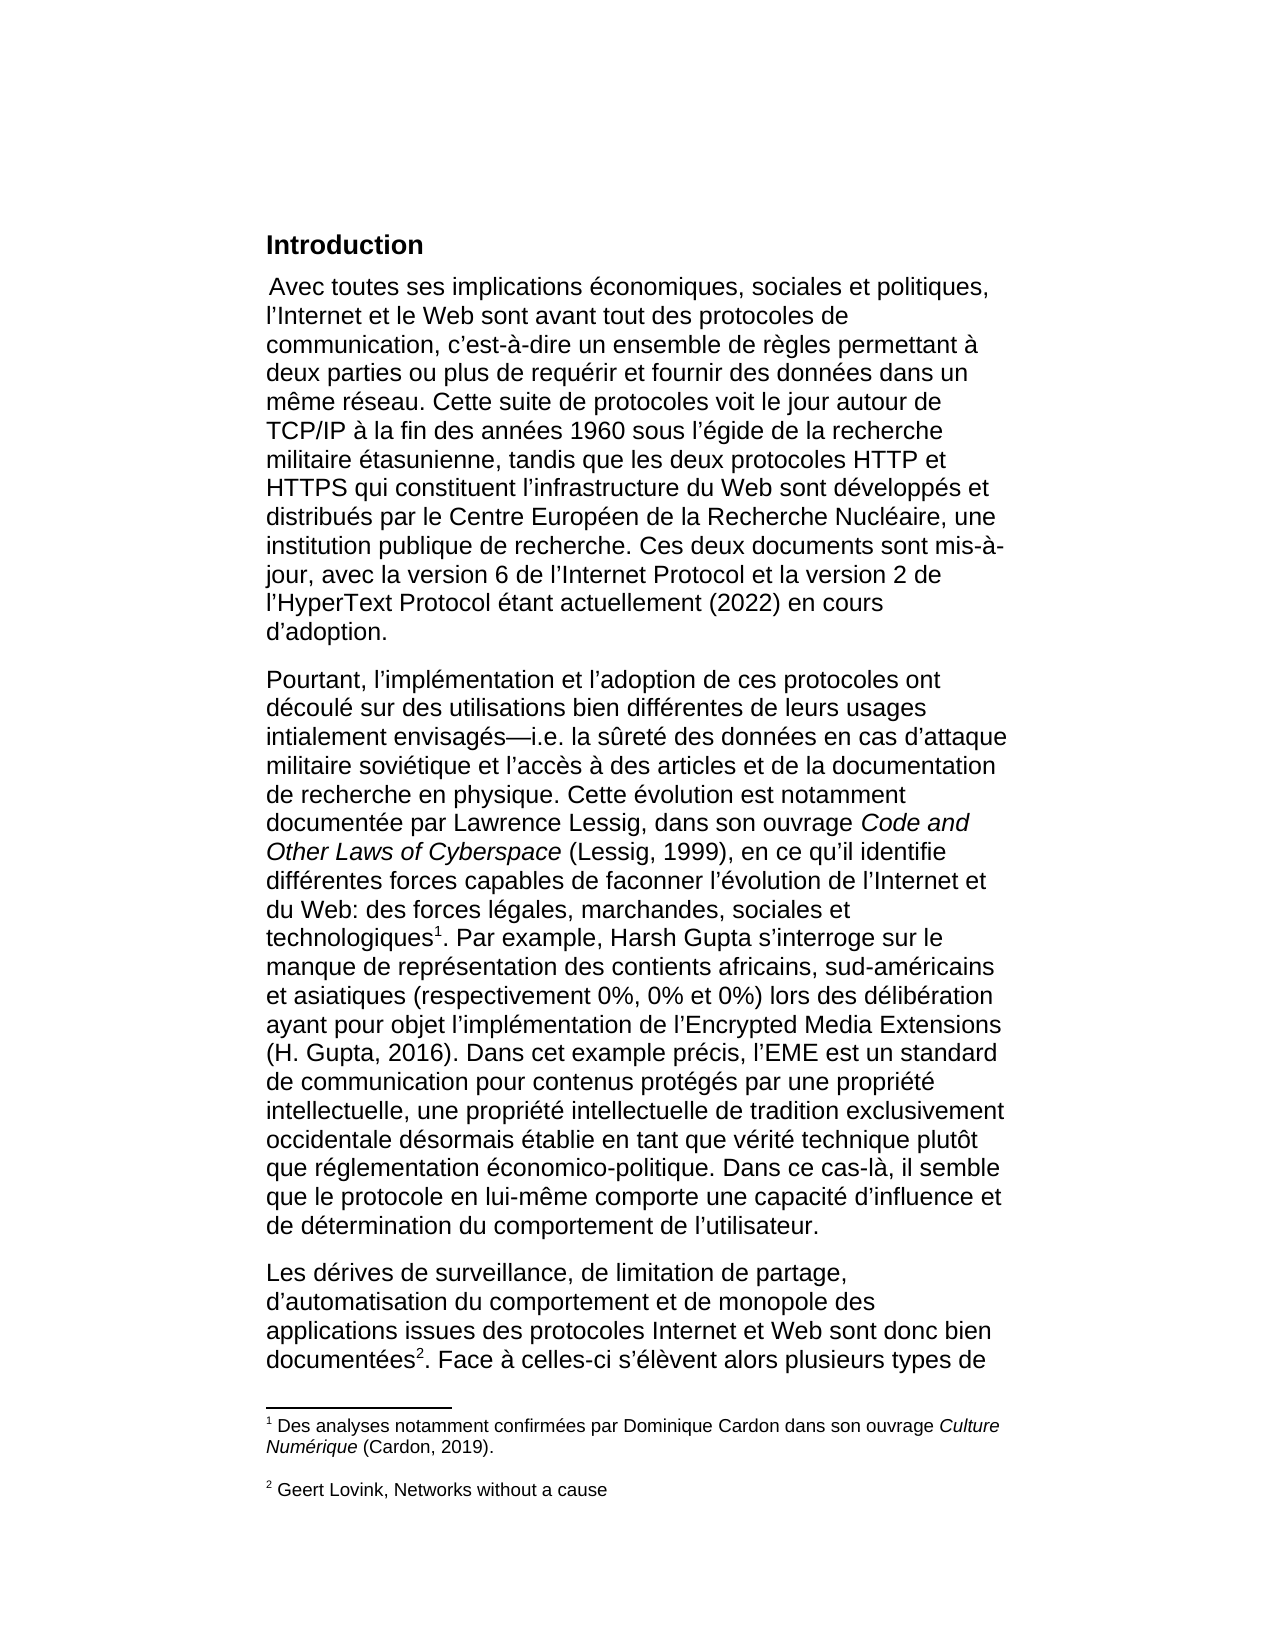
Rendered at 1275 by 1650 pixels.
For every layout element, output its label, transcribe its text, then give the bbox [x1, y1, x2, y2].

text Pourtant, l’implémentation et l’adoption de ces protocoles ont découlé sur des utilisations bien différentes de leurs usages intialement envisagés—i.e. la sûreté des données en cas d’attaque militaire soviétique et l’accès à des articles et de la documentation de recherche en physique. Cette évolution est notamment documentée par Lawrence Lessig, dans son ouvrage Code and Other Laws of Cyberspace (Lessig, 1999), en ce qu’il identifie différentes forces capables de faconner l’évolution de l’Internet et du Web: des forces légales, marchandes, sociales et technologiques. Par example, Harsh Gupta s’interroge sur le manque de représentation des contients africains, sud-américains et asiatiques (respectivement 0%, 0% et 0%) lors des délibération ayant pour objet l’implémentation de l’Encrypted Media Extensions (H. Gupta, 2016). Dans cet example précis, l’EME est un standard de communication pour contenus protégés par une propriété intellectuelle, une propriété intellectuelle de tradition exclusivement occidentale désormais établie en tant que vérité technique plutôt que réglementation économico-politique. Dans ce cas-là, il semble que le protocole en lui-même comporte une capacité d’influence et de détermination du comportement de l’utilisateur. [266, 664, 1009, 1239]
text Des analyses notamment confirmées par Dominique Cardon dans son ouvrage Culture Numérique (Cardon, 2019). [266, 1414, 1009, 1458]
text Les dérives de surveillance, de limitation de partage, d’automatisation du comportement et de monopole des applications issues des protocoles Internet et Web sont donc bien documentées. Face à celles-ci s’élèvent alors plusieurs types de [266, 1258, 1009, 1373]
subtitle Introduction [266, 229, 1009, 260]
text Avec toutes ses implications économiques, sociales et politiques, l’Internet et le Web sont avant tout des protocoles de communication, c’est-à-dire un ensemble de règles permettant à deux parties ou plus de requérir et fournir des données dans un même réseau. Cette suite de protocoles voit le jour autour de TCP/IP à la fin des années 1960 sous l’égide de la recherche militaire étasunienne, tandis que les deux protocoles HTTP et HTTPS qui constituent l’infrastructure du Web sont développés et distribués par le Centre Européen de la Recherche Nucléaire, une institution publique de recherche. Ces deux documents sont mis-à-jour, avec la version 6 de l’Internet Protocol et la version 2 de l’HyperText Protocol étant actuellement (2022) en cours d’adoption. [266, 272, 1009, 646]
text Geert Lovink, Networks without a cause [266, 1478, 1009, 1500]
